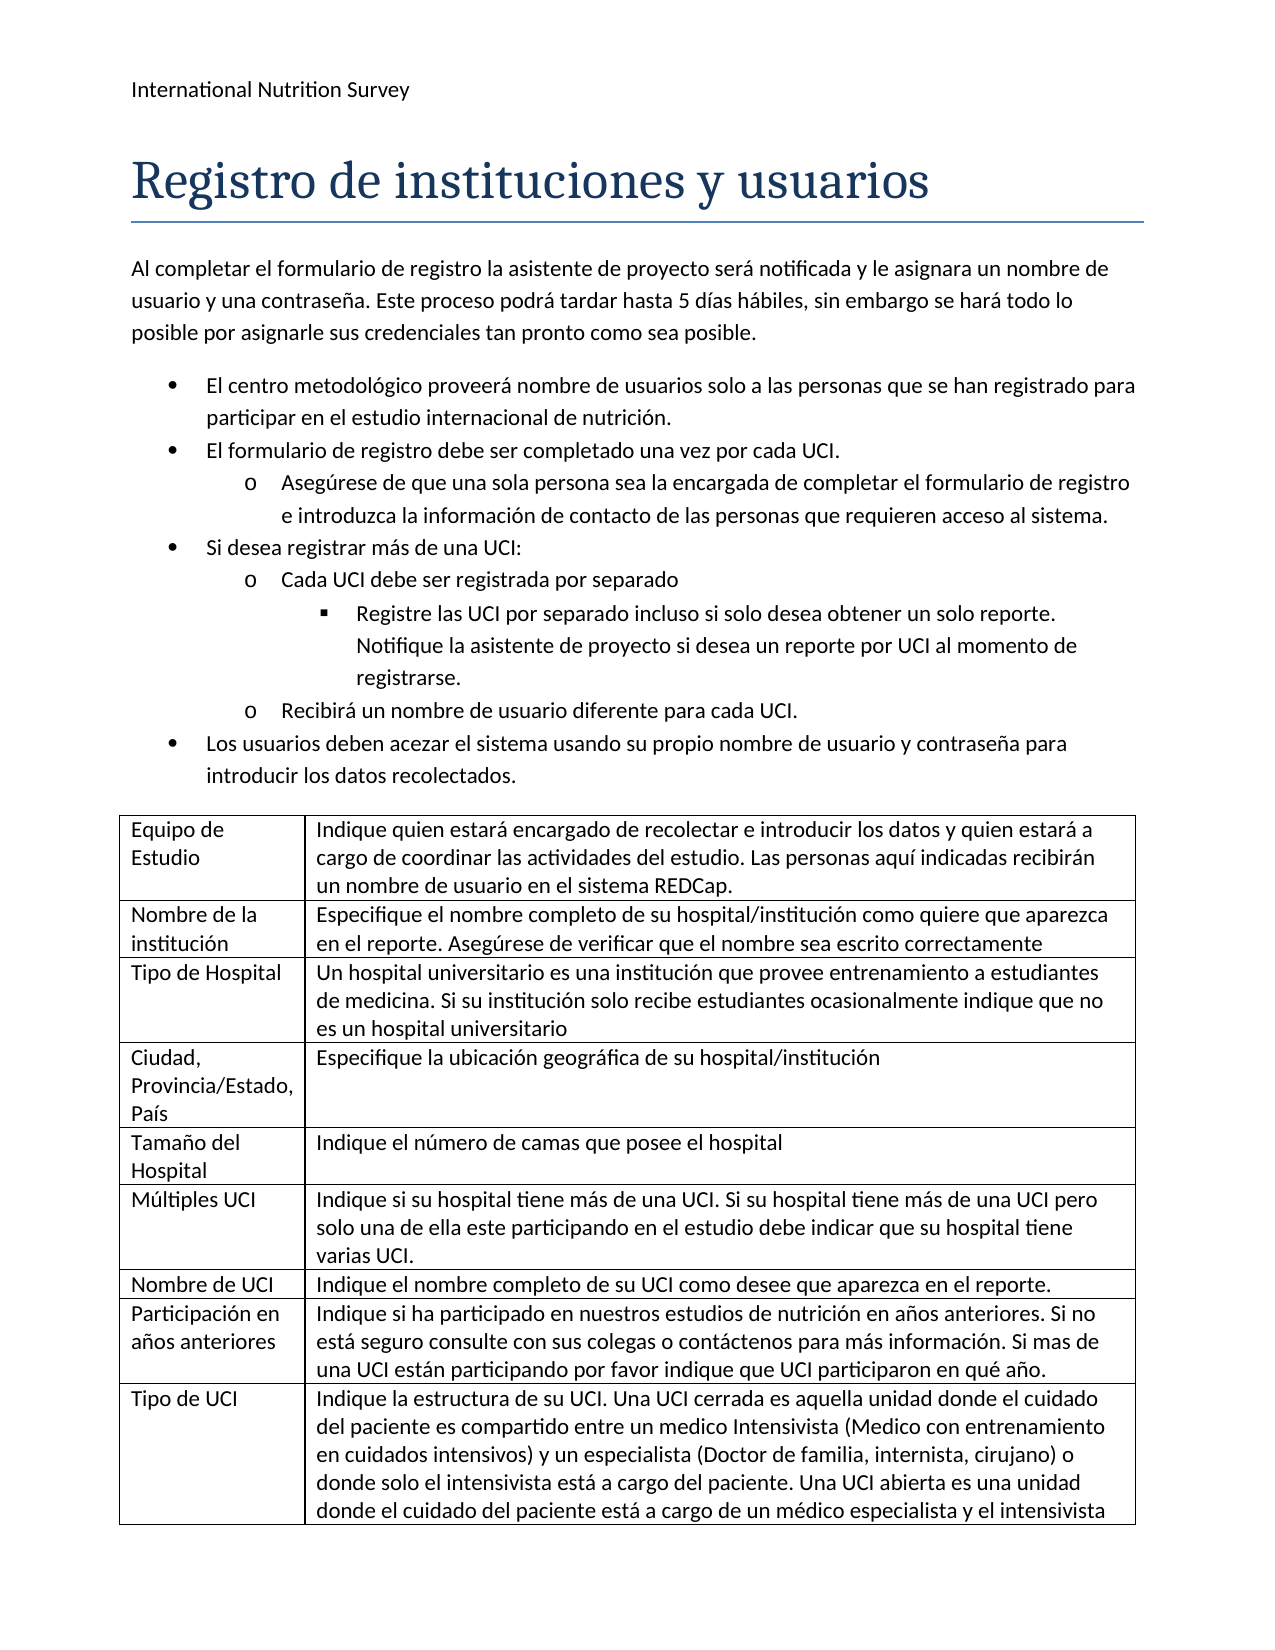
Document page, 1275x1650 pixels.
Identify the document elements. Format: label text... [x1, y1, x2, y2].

text Al completar el formulario de registro la asistente de proyecto será notificada y le asignara un nombre de usuario y una contraseña. Este proceso podrá tardar hasta 5 días hábiles, sin embargo se hará todo lo posible por asignarle sus credenciales tan pronto como sea posible. [131, 254, 1144, 346]
table_cell Indique la estructura de su UCI. Una UCI cerrada es aquella unidad donde el cuidado del paciente es compartido entre un medico Intensivista (Medico con entrenamiento en cuidados intensivos) y un especialista (Doctor de familia, internista, cirujano) o donde solo el intensivista está a cargo del paciente. Una UCI abierta es una unidad donde el cuidado del paciente está a cargo de un médico especialista y el intensivista [306, 1384, 1135, 1524]
table_cell Tipo de Hospital [120, 958, 304, 1042]
table_cell Participación en años anteriores [120, 1299, 304, 1383]
table_cell Indique el nombre completo de su UCI como desee que aparezca en el reporte. [306, 1270, 1135, 1298]
list Registre las UCI por separado incluso si solo desea obtener un solo reporte. Notifique la asistente de proyecto si desea un reporte por UCI al momento de registrarse. [319, 599, 1144, 692]
table_cell Tipo de UCI [120, 1384, 304, 1524]
list Si desea registrar más de una UCI: [169, 533, 1144, 561]
list Los usuarios deben acezar el sistema usando su propio nombre de usuario y contraseña para introducir los datos recolectados. [169, 729, 1144, 789]
list Recibirá un nombre de usuario diferente para cada UCI. [244, 696, 1144, 725]
table_cell Ciudad, Provincia/Estado, País [120, 1043, 304, 1127]
table_cell Tamaño del Hospital [120, 1128, 304, 1184]
list Asegúrese de que una sola persona sea la encargada de completar el formulario de registro e introduzca la información de contacto de las personas que requieren acceso al sistema. [244, 468, 1144, 529]
table_header Indique quien estará encargado de recolectar e introducir los datos y quien estará a cargo de coordinar las actividades del estudio. Las personas aquí indicadas recibirán un nombre de usuario en el sistema REDCap. [306, 816, 1135, 899]
table_cell Indique si su hospital tiene más de una UCI. Si su hospital tiene más de una UCI pero solo una de ella este participando en el estudio debe indicar que su hospital tiene varias UCI. [306, 1185, 1135, 1269]
list Cada UCI debe ser registrada por separado [244, 566, 1144, 595]
table_cell Especifique la ubicación geográfica de su hospital/institución [306, 1043, 1135, 1127]
table_cell Indique si ha participado en nuestros estudios de nutrición en años anteriores. Si no está seguro consulte con sus colegas o contáctenos para más información. Si mas de una UCI están participando por favor indique que UCI participaron en qué año. [306, 1299, 1135, 1383]
table_cell Especifique el nombre completo de su hospital/institución como quiere que aparezca en el reporte. Asegúrese de verificar que el nombre sea escrito correctamente [306, 901, 1135, 957]
list El formulario de registro debe ser completado una vez por cada UCI. [169, 436, 1144, 464]
subtitle Registro de instituciones y usuarios [131, 150, 1144, 221]
table_cell Nombre de la institución [120, 901, 304, 957]
table_header Equipo de Estudio [120, 816, 304, 899]
list El centro metodológico proveerá nombre de usuarios solo a las personas que se han registrado para participar en el estudio internacional de nutrición. [169, 371, 1144, 432]
table_cell Indique el número de camas que posee el hospital [306, 1128, 1135, 1184]
table_cell Un hospital universitario es una institución que provee entrenamiento a estudiantes de medicina. Si su institución solo recibe estudiantes ocasionalmente indique que no es un hospital universitario [306, 958, 1135, 1042]
table_cell Nombre de UCI [120, 1270, 304, 1298]
table_cell Múltiples UCI [120, 1185, 304, 1269]
